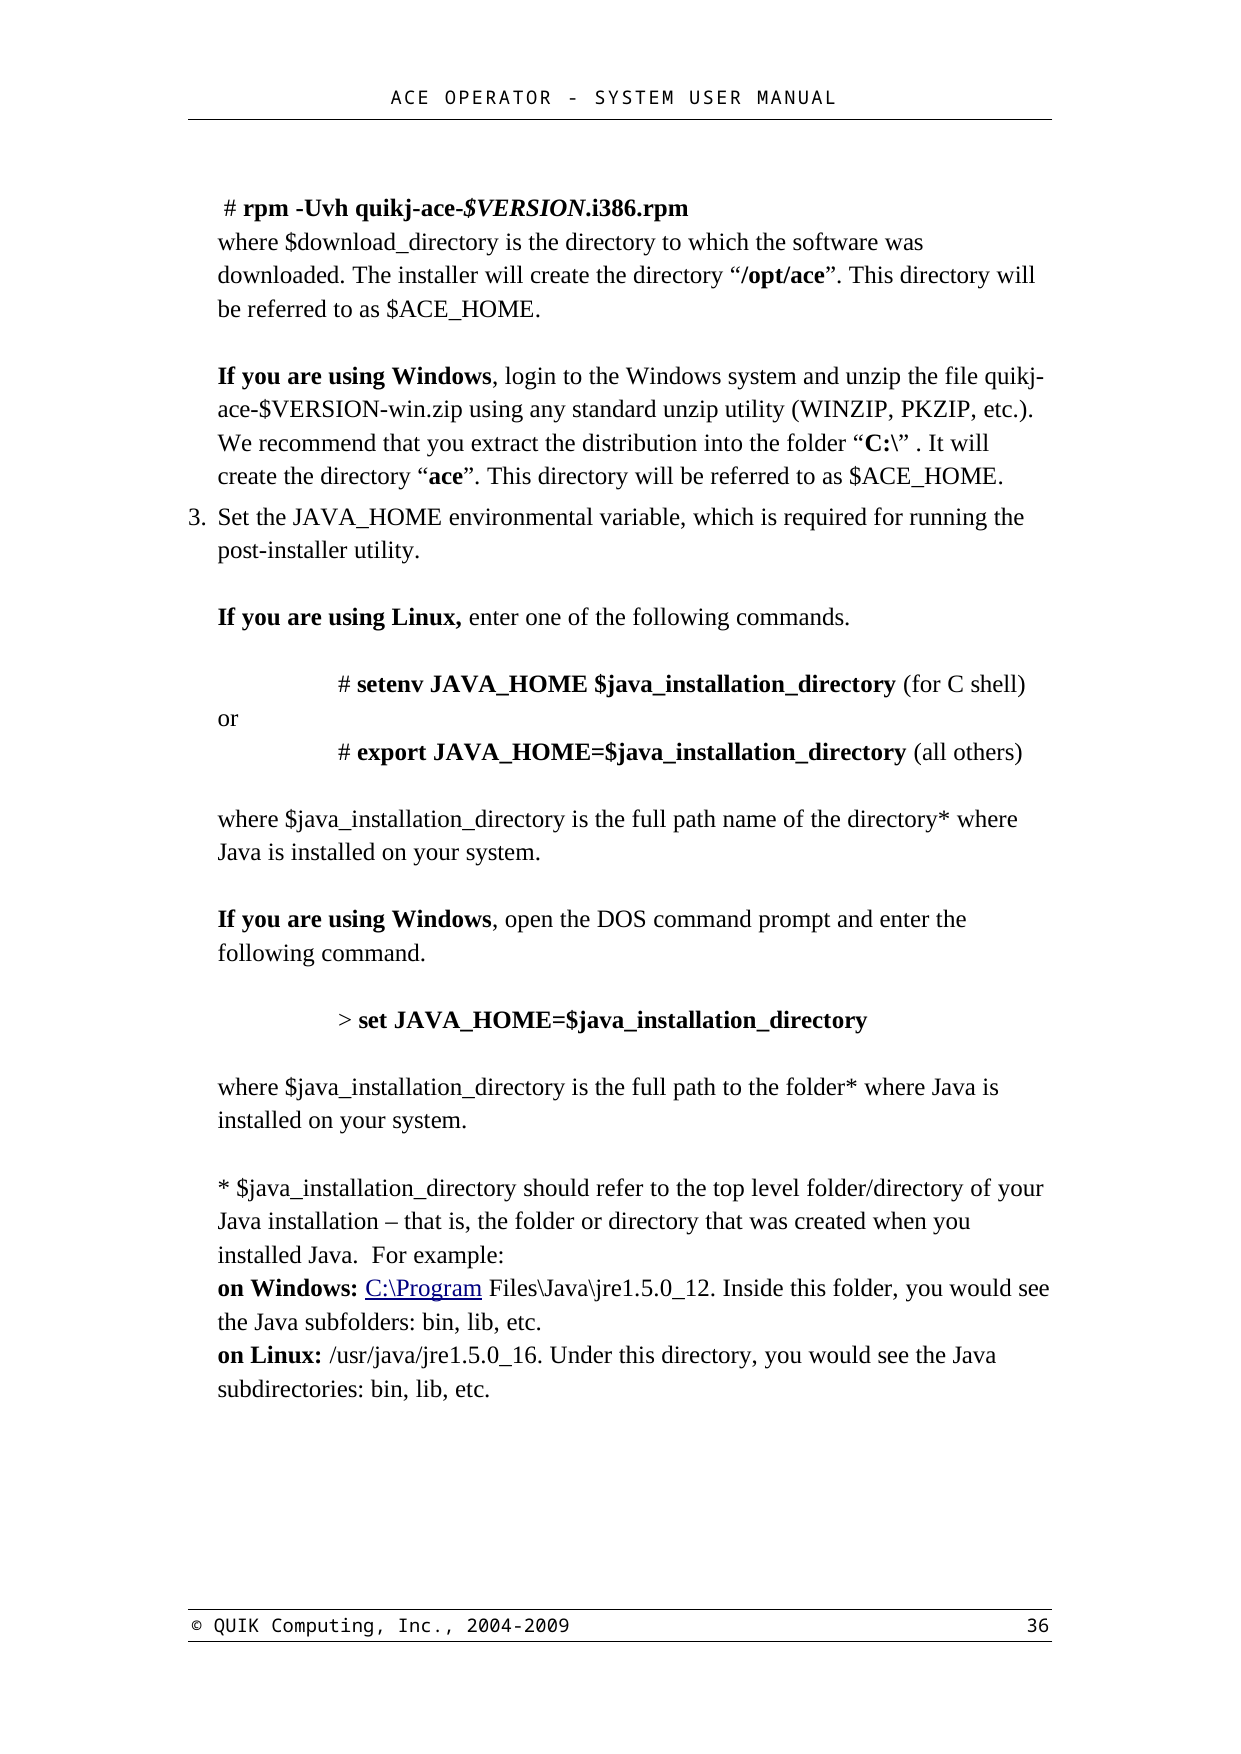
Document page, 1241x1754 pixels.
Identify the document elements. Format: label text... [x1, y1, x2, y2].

list Set the JAVA_HOME environmental variable, which is required for running the post-installer utility. If you are using Linux, enter one of the following commands. # setenv JAVA_HOME $java_installation_directory (for C shell) or # export JAVA_HOME=$java_installation_directory (all others) where $java_installation_directory is the full path name of the directory* where Java is installed on your system. If you are using Windows, open the DOS command prompt and enter the following command. > set JAVA_HOME=$java_installation_directory where $java_installation_directory is the full path to the folder* where Java is installed on your system. * $java_installation_directory should refer to the top level folder/directory of your Java installation – that is, the folder or directory that was created when you installed Java. For example: on Windows: C:\Program Files\Java\jre1.5.0_12. Inside this folder, you would see the Java subfolders: bin, lib, etc. on Linux: /usr/java/jre1.5.0_16. Under this directory, you would see the Java subdirectories: bin, lib, etc. [188, 503, 1052, 1436]
list # rpm -Uvh quikj-ace-$VERSION.i386.rpm where $download_directory is the directory to which the software was downloaded. The installer will create the directory “/opt/ace”. This directory will be referred to as $ACE_HOME. If you are using Windows, login to the Windows system and unzip the file quikj-ace-$VERSION-win.zip using any standard unzip utility (WINZIP, PKZIP, etc.). We recommend that you extract the distribution into the folder “C:\” . It will create the directory “ace”. This directory will be referred to as $ACE_HOME. [188, 194, 1052, 490]
